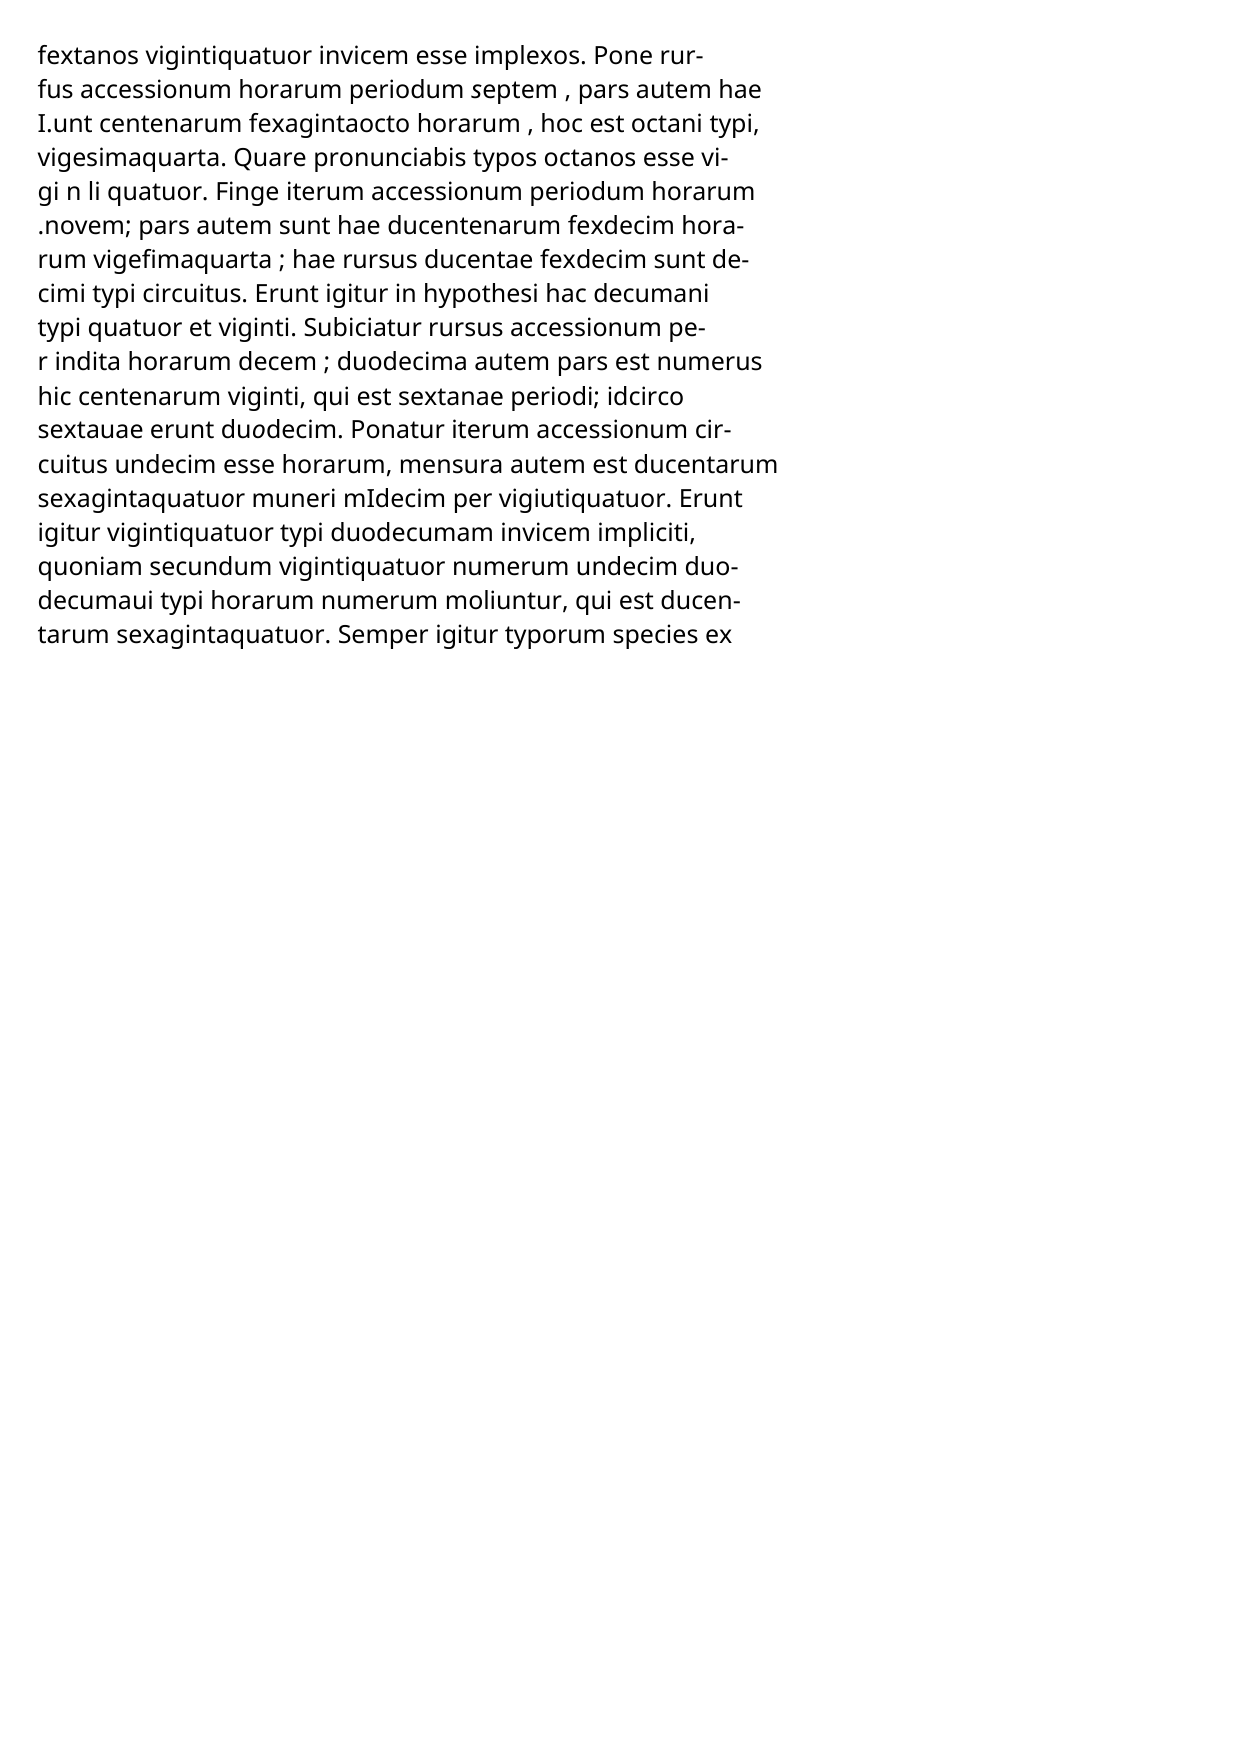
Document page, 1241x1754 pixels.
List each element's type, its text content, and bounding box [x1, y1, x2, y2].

text fextanos vigintiquatuor invicem esse implexos. Pone rur- fus accessionum horarum periodum septem , pars autem hae I.unt centenarum fexagintaocto horarum , hoc est octani typi, vigesimaquarta. Quare pronunciabis typos octanos esse vi- gi n li quatuor. Finge iterum accessionum periodum horarum .novem; pars autem sunt hae ducentenarum fexdecim hora- rum vigefimaquarta ; hae rursus ducentae fexdecim sunt de- cimi typi circuitus. Erunt igitur in hypothesi hac decumani typi quatuor et viginti. Subiciatur rursus accessionum pe- r indita horarum decem ; duodecima autem pars est numerus hic centenarum viginti, qui est sextanae periodi; idcirco sextauae erunt duodecim. Ponatur iterum accessionum cir- cuitus undecim esse horarum, mensura autem est ducentarum sexagintaquatuor muneri mIdecim per vigiutiquatuor. Erunt igitur vigintiquatuor typi duodecumam invicem impliciti, quoniam secundum vigintiquatuor numerum undecim duo- decumaui typi horarum numerum moliuntur, qui est ducen- tarum sexagintaquatuor. Semper igitur typorum species ex [37, 37, 1203, 651]
